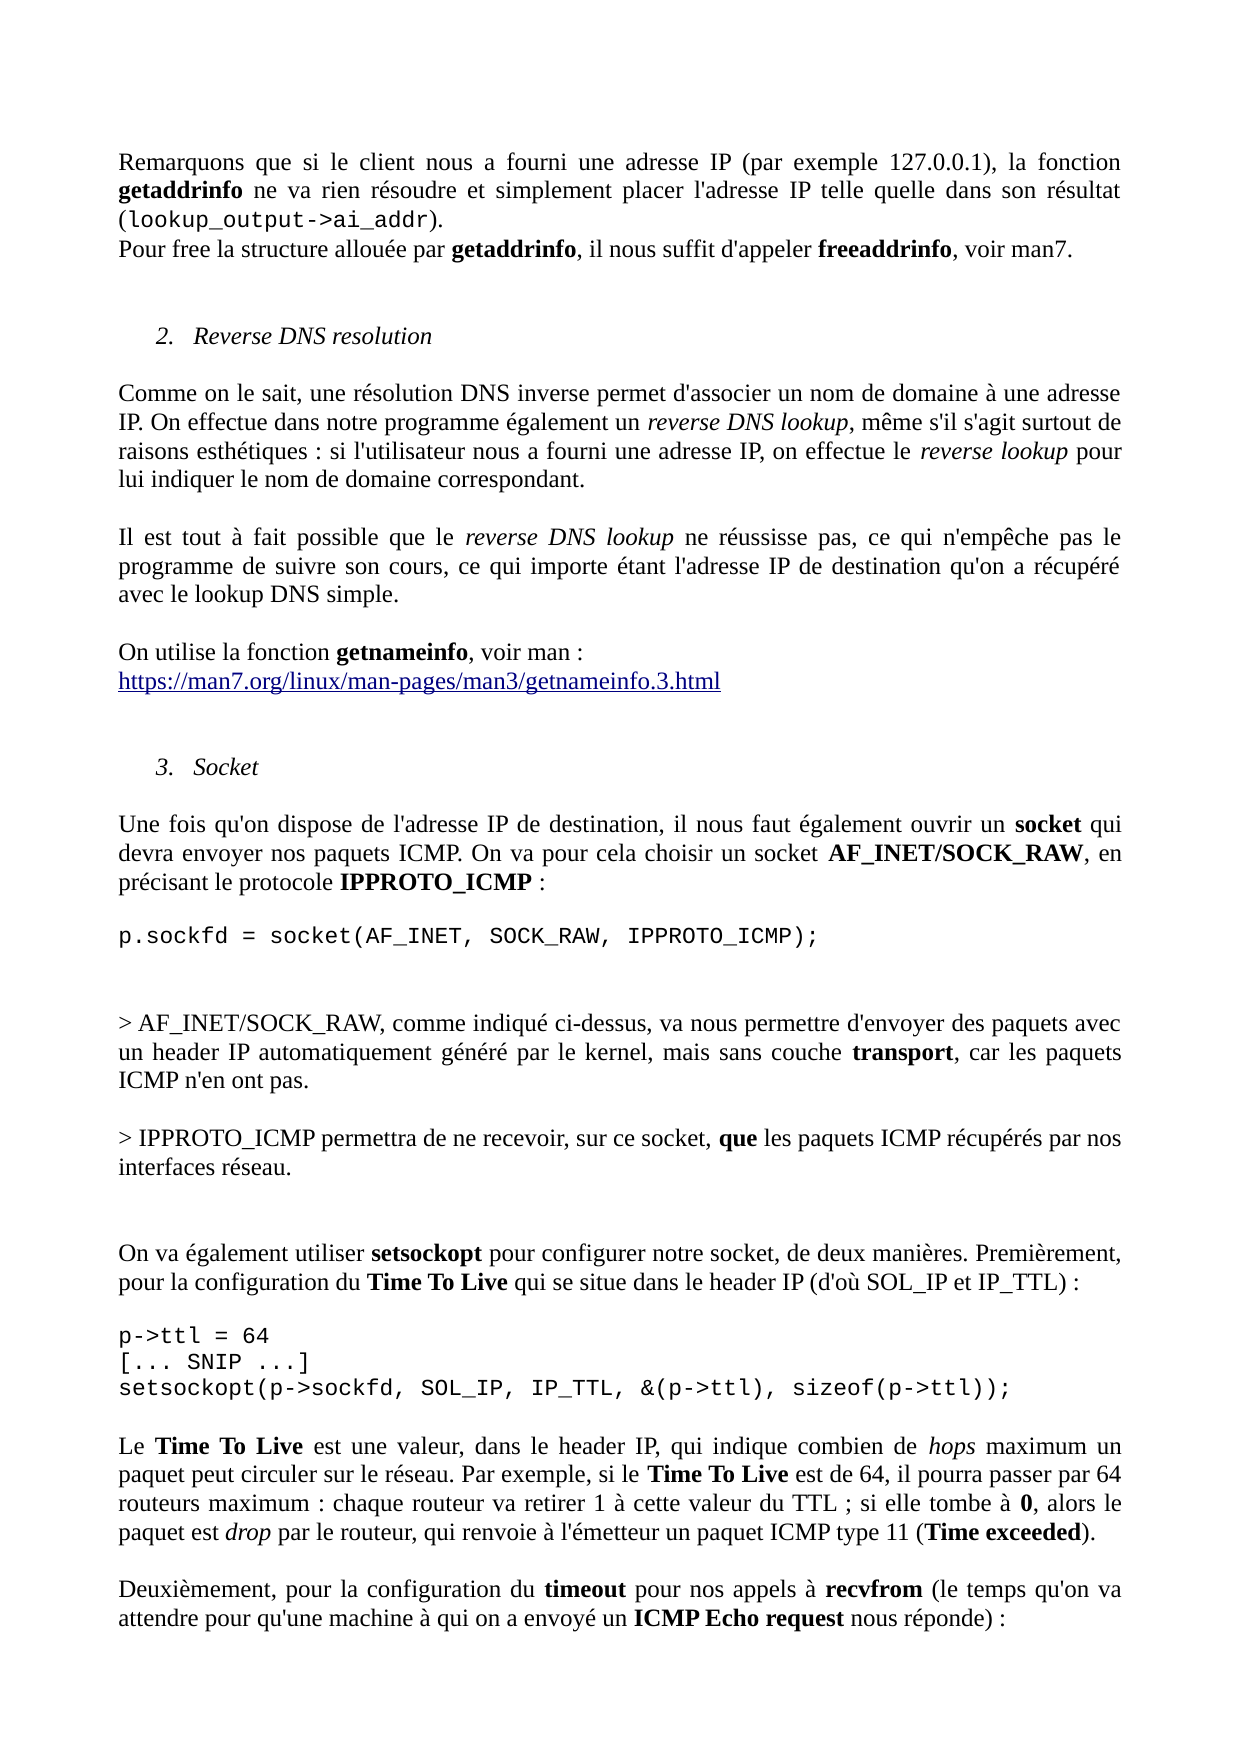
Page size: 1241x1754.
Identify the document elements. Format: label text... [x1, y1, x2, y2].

text p.sockfd = socket(AF_INET, SOCK_RAW, IPPROTO_ICMP); [118, 924, 1122, 951]
text Une fois qu'on dispose de l'adresse IP de destination, il nous faut également ouvrir un socket qui devra envoyer nos paquets ICMP. On va pour cela choisir un socket AF_INET/SOCK_RAW, en précisant le protocole IPPROTO_ICMP : [118, 809, 1122, 896]
text Il est tout à fait possible que le reverse DNS lookup ne réussisse pas, ce qui n'empêche pas le programme de suivre son cours, ce qui importe étant l'adresse IP de destination qu'on a récupéré avec le lookup DNS simple. [118, 522, 1122, 608]
text Remarquons que si le client nous a fourni une adresse IP (par exemple 127.0.0.1), la fonction getaddrinfo ne va rien résoudre et simplement placer l'adresse IP telle quelle dans son résultat (lookup_output->ai_addr). [118, 147, 1122, 234]
list Reverse DNS resolution [156, 321, 1122, 349]
list Socket [156, 752, 1122, 781]
text On utilise la fonction getnameinfo, voir man : [118, 637, 1122, 666]
text https://man7.org/linux/man-pages/man3/getnameinfo.3.html [118, 666, 1122, 694]
text [... SNIP ...] [118, 1350, 1122, 1376]
text Le Time To Live est une valeur, dans le header IP, qui indique combien de hops maximum un paquet peut circuler sur le réseau. Par exemple, si le Time To Live est de 64, il pourra passer par 64 routeurs maximum : chaque routeur va retirer 1 à cette valeur du TTL ; si elle tombe à 0, alors le paquet est drop par le routeur, qui renvoie à l'émetteur un paquet ICMP type 11 (Time exceeded). [118, 1431, 1122, 1546]
text On va également utiliser setsockopt pour configurer notre socket, de deux manières. Premièrement, pour la configuration du Time To Live qui se situe dans le header IP (d'où SOL_IP et IP_TTL) : [118, 1238, 1122, 1296]
text > IPPROTO_ICMP permettra de ne recevoir, sur ce socket, que les paquets ICMP récupérés par nos interfaces réseau. [118, 1123, 1122, 1181]
text p->ttl = 64 [118, 1324, 1122, 1350]
text > AF_INET/SOCK_RAW, comme indiqué ci-dessus, va nous permettre d'envoyer des paquets avec un header IP automatiquement généré par le kernel, mais sans couche transport, car les paquets ICMP n'en ont pas. [118, 1008, 1122, 1094]
text setsockopt(p->sockfd, SOL_IP, IP_TTL, &(p->ttl), sizeof(p->ttl)); [118, 1376, 1122, 1402]
text Pour free la structure allouée par getaddrinfo, il nous suffit d'appeler freeaddrinfo, voir man7. [118, 234, 1122, 263]
text Deuxièmement, pour la configuration du timeout pour nos appels à recvfrom (le temps qu'on va attendre pour qu'une machine à qui on a envoyé un ICMP Echo request nous réponde) : [118, 1574, 1122, 1632]
text Comme on le sait, une résolution DNS inverse permet d'associer un nom de domaine à une adresse IP. On effectue dans notre programme également un reverse DNS lookup, même s'il s'agit surtout de raisons esthétiques : si l'utilisateur nous a fourni une adresse IP, on effectue le reverse lookup pour lui indiquer le nom de domaine correspondant. [118, 378, 1122, 493]
